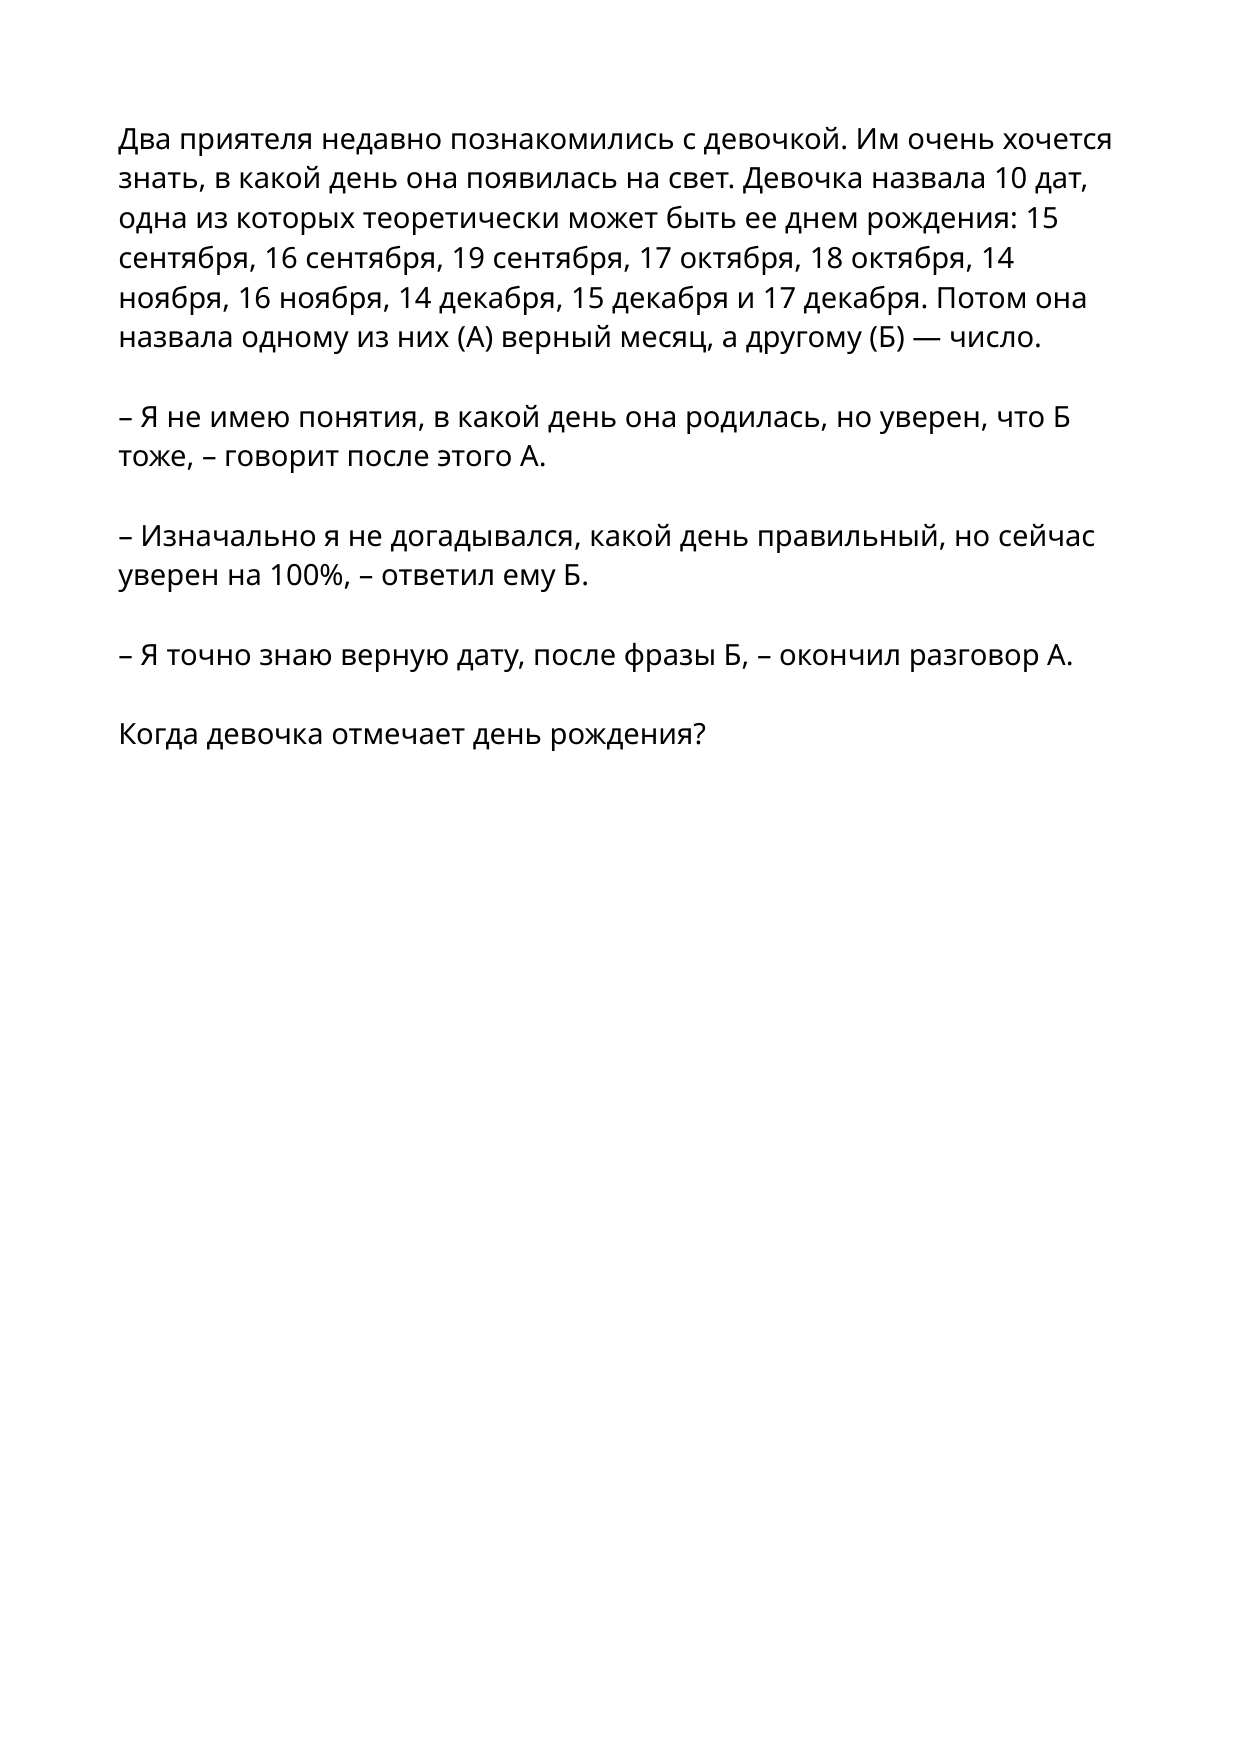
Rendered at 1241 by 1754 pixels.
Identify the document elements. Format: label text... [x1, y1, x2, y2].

text – Изначально я не догадывался, какой день правильный, но сейчас уверен на 100%, – ответил ему Б. [118, 515, 1122, 594]
text – Я точно знаю верную дату, после фразы Б, – окончил разговор А. [118, 634, 1122, 674]
text – Я не имею понятия, в какой день она родилась, но уверен, что Б тоже, – говорит после этого А. [118, 396, 1122, 475]
text Два приятеля недавно познакомились с девочкой. Им очень хочется знать, в какой день она появилась на свет. Девочка назвала 10 дат, одна из которых теоретически может быть ее днем рождения: 15 сентября, 16 сентября, 19 сентября, 17 октября, 18 октября, 14 ноября, 16 ноября, 14 декабря, 15 декабря и 17 декабря. Потом она назвала одному из них (А) верный месяц, а другому (Б) — число. [118, 118, 1122, 356]
text Когда девочка отмечает день рождения? [118, 713, 1122, 753]
